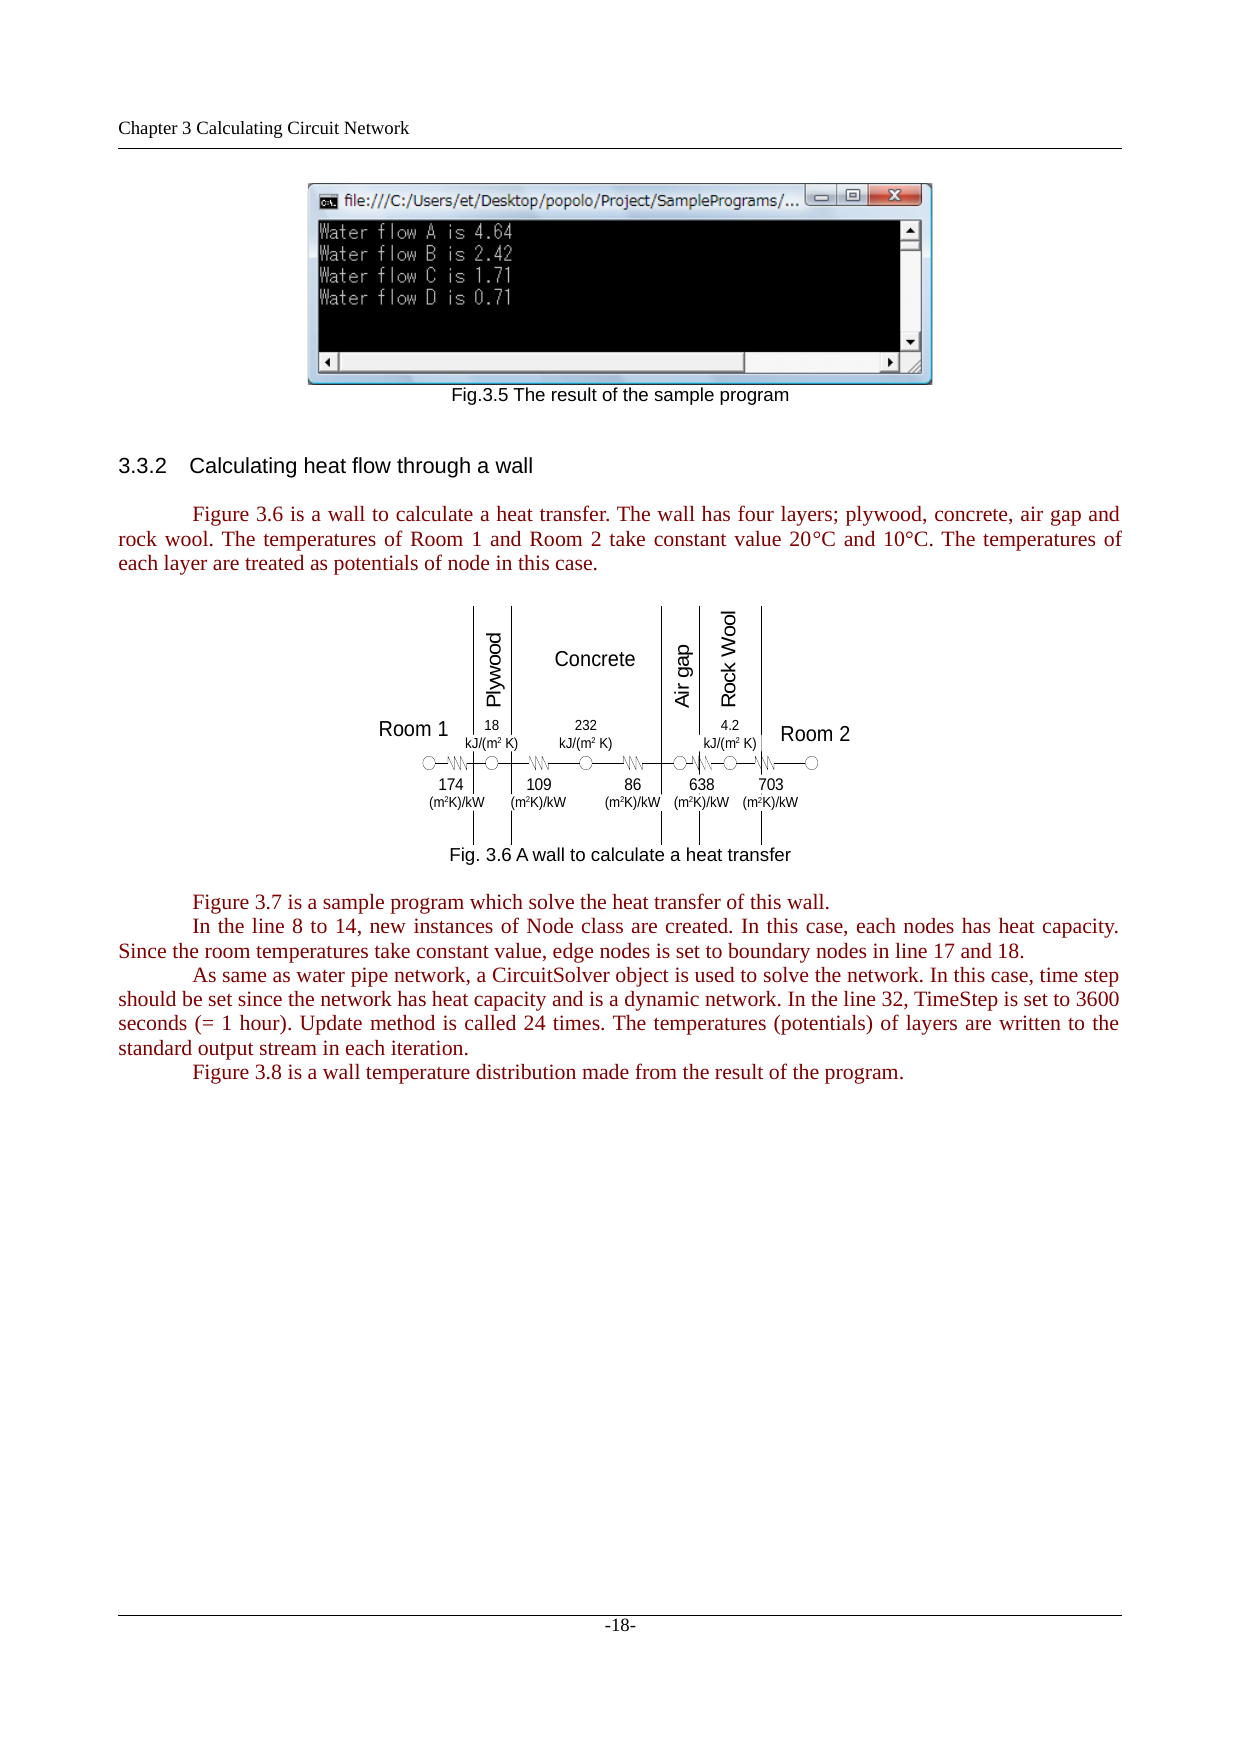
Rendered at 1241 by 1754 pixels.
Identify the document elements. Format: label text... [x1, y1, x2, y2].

text In the line 8 to 14, new instances of Node class are created. In this case, each nodes has heat capacity. Since the room temperatures take constant value, edge nodes is set to boundary nodes in line 17 and 18. [118, 914, 1122, 963]
text Fig.3.5 The result of the sample program [118, 184, 1122, 405]
text As same as water pipe network, a CircuitSolver object is used to solve the network. In this case, time step should be set since the network has heat capacity and is a dynamic network. In the line 32, TimeStep is set to 3600 seconds (= 1 hour). Update method is called 24 times. The temperatures (potentials) of layers are written to the standard output stream in each iteration. [118, 963, 1122, 1060]
text Figure 3.6 is a wall to calculate a heat transfer. The wall has four layers; plywood, concrete, air gap and rock wool. The temperatures of Room 1 and Room 2 take constant value 20°C and 10°C. The temperatures of each layer are treated as potentials of node in this case. [118, 502, 1122, 575]
text Figure 3.8 is a wall temperature distribution made from the result of the program. [118, 1060, 1122, 1084]
text Fig. 3.6 A wall to calculate a heat transfer [118, 599, 1122, 866]
subtitle Calculating heat flow through a wall [118, 454, 1122, 478]
text Figure 3.7 is a sample program which solve the heat transfer of this wall. [118, 890, 1122, 914]
picture [307, 183, 933, 385]
